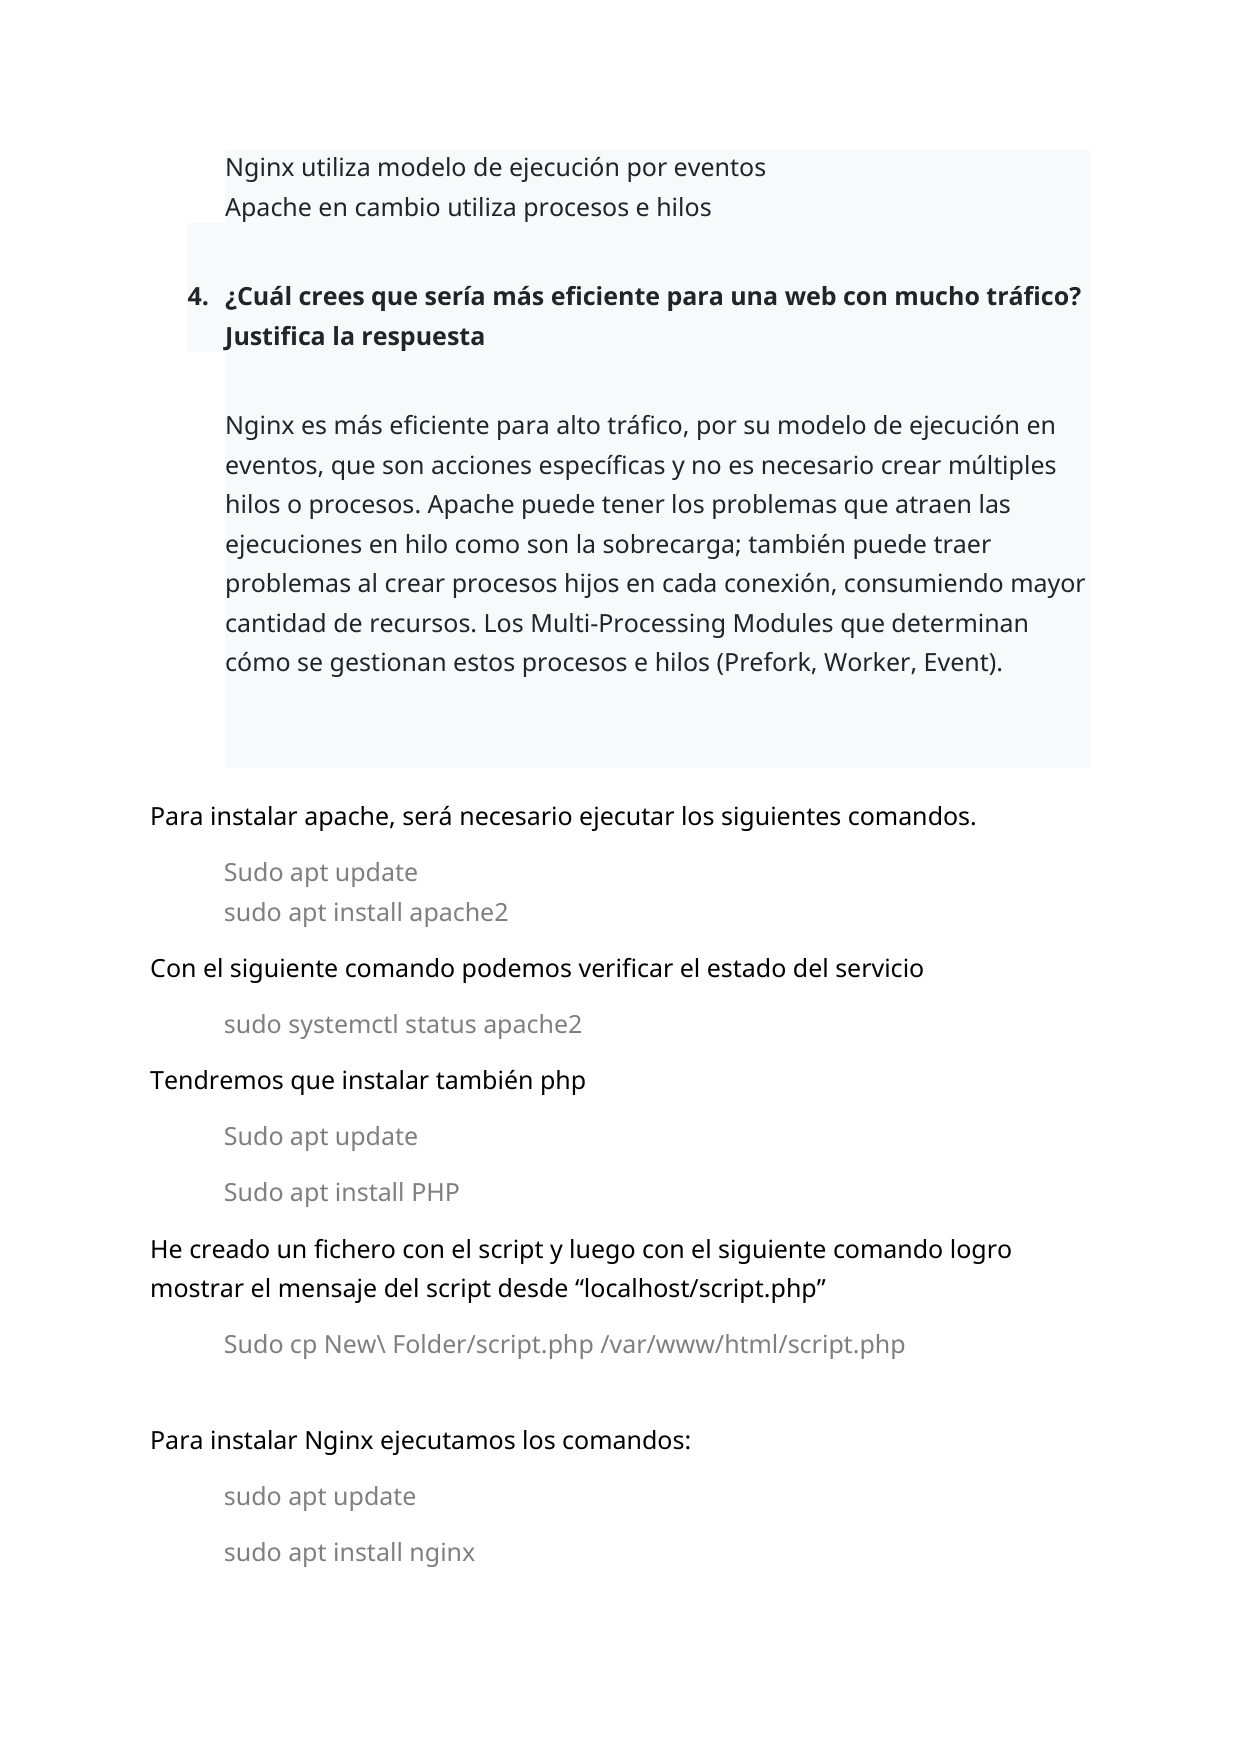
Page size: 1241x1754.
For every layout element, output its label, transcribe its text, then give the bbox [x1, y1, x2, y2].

text Para instalar Nginx ejecutamos los comandos: [150, 1422, 1090, 1457]
text Sudo cp New\ Folder/script.php /var/www/html/script.php [150, 1327, 1090, 1400]
text Con el siguiente comando podemos verificar el estado del servicio [150, 951, 1090, 984]
text sudo apt update [150, 1479, 1090, 1513]
text Para instalar apache, será necesario ejecutar los siguientes comandos. [150, 799, 1090, 833]
list ¿Cuál crees que sería más eficiente para una web con mucho tráfico? Justifica la respuesta [187, 279, 1090, 352]
text Sudo apt install PHP [150, 1175, 1090, 1209]
text He creado un fichero con el script y luego con el siguiente comando logro mostrar el mensaje del script desde “localhost/script.php” [150, 1231, 1090, 1305]
text Sudo apt update [150, 1119, 1090, 1153]
text Sudo apt update sudo apt install apache2 [224, 855, 1090, 928]
list Nginx utiliza modelo de ejecución por eventos Apache en cambio utiliza procesos e hilos [225, 150, 1090, 223]
text sudo apt install nginx [150, 1535, 1090, 1569]
text sudo systemctl status apache2 [150, 1007, 1090, 1041]
text Tendremos que instalar también php [150, 1063, 1090, 1097]
list Nginx es más eficiente para alto tráfico, por su modelo de ejecución en eventos, que son acciones específicas y no es necesario crear múltiples hilos o procesos. Apache puede tener los problemas que atraen las ejecuciones en hilo como son la sobrecarga; también puede traer problemas al crear procesos hijos en cada conexión, consumiendo mayor cantidad de recursos. Los Multi-Processing Modules que determinan cómo se gestionan estos procesos e hilos (Prefork, Worker, Event). [225, 408, 1090, 679]
